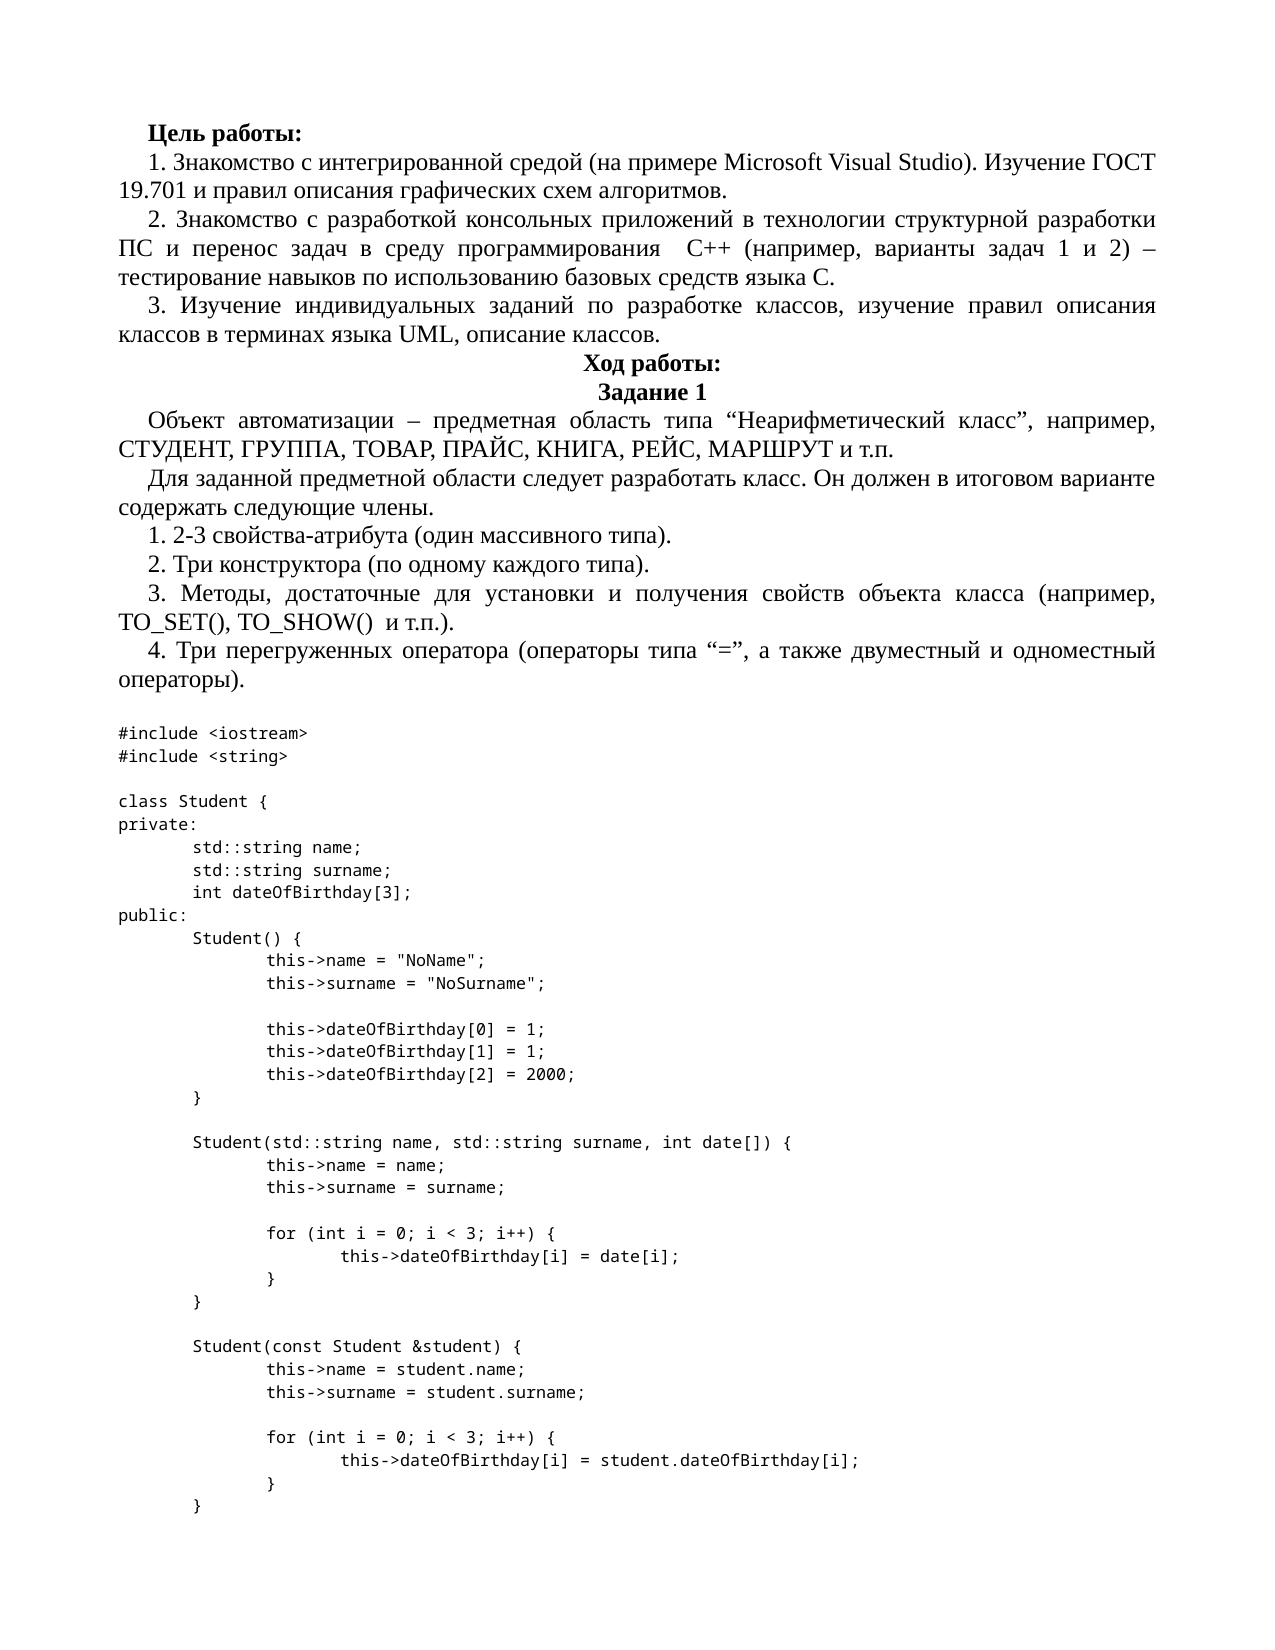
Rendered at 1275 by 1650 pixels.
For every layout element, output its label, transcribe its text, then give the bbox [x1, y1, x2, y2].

text std::string name; [118, 835, 1157, 858]
text this->dateOfBirthday[i] = date[i]; [118, 1244, 1157, 1267]
text this->dateOfBirthday[2] = 2000; [118, 1062, 1157, 1085]
text this->dateOfBirthday[0] = 1; [118, 1017, 1157, 1040]
text this->dateOfBirthday[1] = 1; [118, 1040, 1157, 1062]
text Student() { [118, 926, 1157, 949]
text 3. Изучение индивидуальных заданий по разработке классов, изучение правил описания классов в терминах языка UML, описание классов. [118, 291, 1157, 348]
text #include <iostream> [118, 722, 1157, 744]
text Student(std::string name, std::string surname, int date[]) { [118, 1131, 1157, 1153]
text } [118, 1267, 1157, 1289]
text 4. Три перегруженных оператора (операторы типа “=”, а также двуместный и одноместный операторы). [118, 636, 1157, 693]
text std::string surname; [118, 858, 1157, 881]
text 3. Методы, достаточные для установки и получения свойств объекта класса (например, TO_SET(), TO_SHOW() и т.п.). [118, 578, 1157, 636]
text Для заданной предметной области следует разработать класс. Он должен в итоговом варианте содержать следующие члены. [118, 463, 1157, 521]
text int dateOfBirthday[3]; [118, 881, 1157, 903]
text this->name = student.name; [118, 1358, 1157, 1380]
text Student(const Student &student) { [118, 1335, 1157, 1358]
text 2. Знакомство с разработкой консольных приложений в технологии структурной разработки ПС и перенос задач в среду программирования С++ (например, варианты задач 1 и 2) – тестирование навыков по использованию базовых средств языка С. [118, 204, 1157, 291]
text for (int i = 0; i < 3; i++) { [118, 1221, 1157, 1244]
text Объект автоматизации – предметная область типа “Неарифметический класс”, например, СТУДЕНТ, ГРУППА, ТОВАР, ПРАЙС, КНИГА, РЕЙС, МАРШРУТ и т.п. [118, 406, 1157, 463]
text for (int i = 0; i < 3; i++) { [118, 1426, 1157, 1448]
text this->surname = "NoSurname"; [118, 972, 1157, 994]
text } [118, 1085, 1157, 1108]
text 1. 2-3 свойства-атрибута (один массивного типа). [118, 521, 1157, 549]
text this->name = name; [118, 1153, 1157, 1176]
text Задание 1 [118, 377, 1157, 406]
text Ход работы: [118, 348, 1157, 377]
text this->dateOfBirthday[i] = student.dateOfBirthday[i]; [118, 1448, 1157, 1471]
text } [118, 1471, 1157, 1494]
text class Student { [118, 790, 1157, 813]
text #include <string> [118, 744, 1157, 767]
text } [118, 1289, 1157, 1312]
text private: [118, 813, 1157, 835]
text this->surname = surname; [118, 1176, 1157, 1199]
text Цель работы: [118, 118, 1157, 147]
text public: [118, 903, 1157, 926]
text 2. Три конструктора (по одному каждого типа). [118, 549, 1157, 578]
text } [118, 1494, 1157, 1517]
text 1. Знакомство с интегрированной средой (на примере Microsoft Visual Studio). Изучение ГОСТ 19.701 и правил описания графических схем алгоритмов. [118, 147, 1157, 204]
text this->name = "NoName"; [118, 949, 1157, 972]
text this->surname = student.surname; [118, 1380, 1157, 1403]
